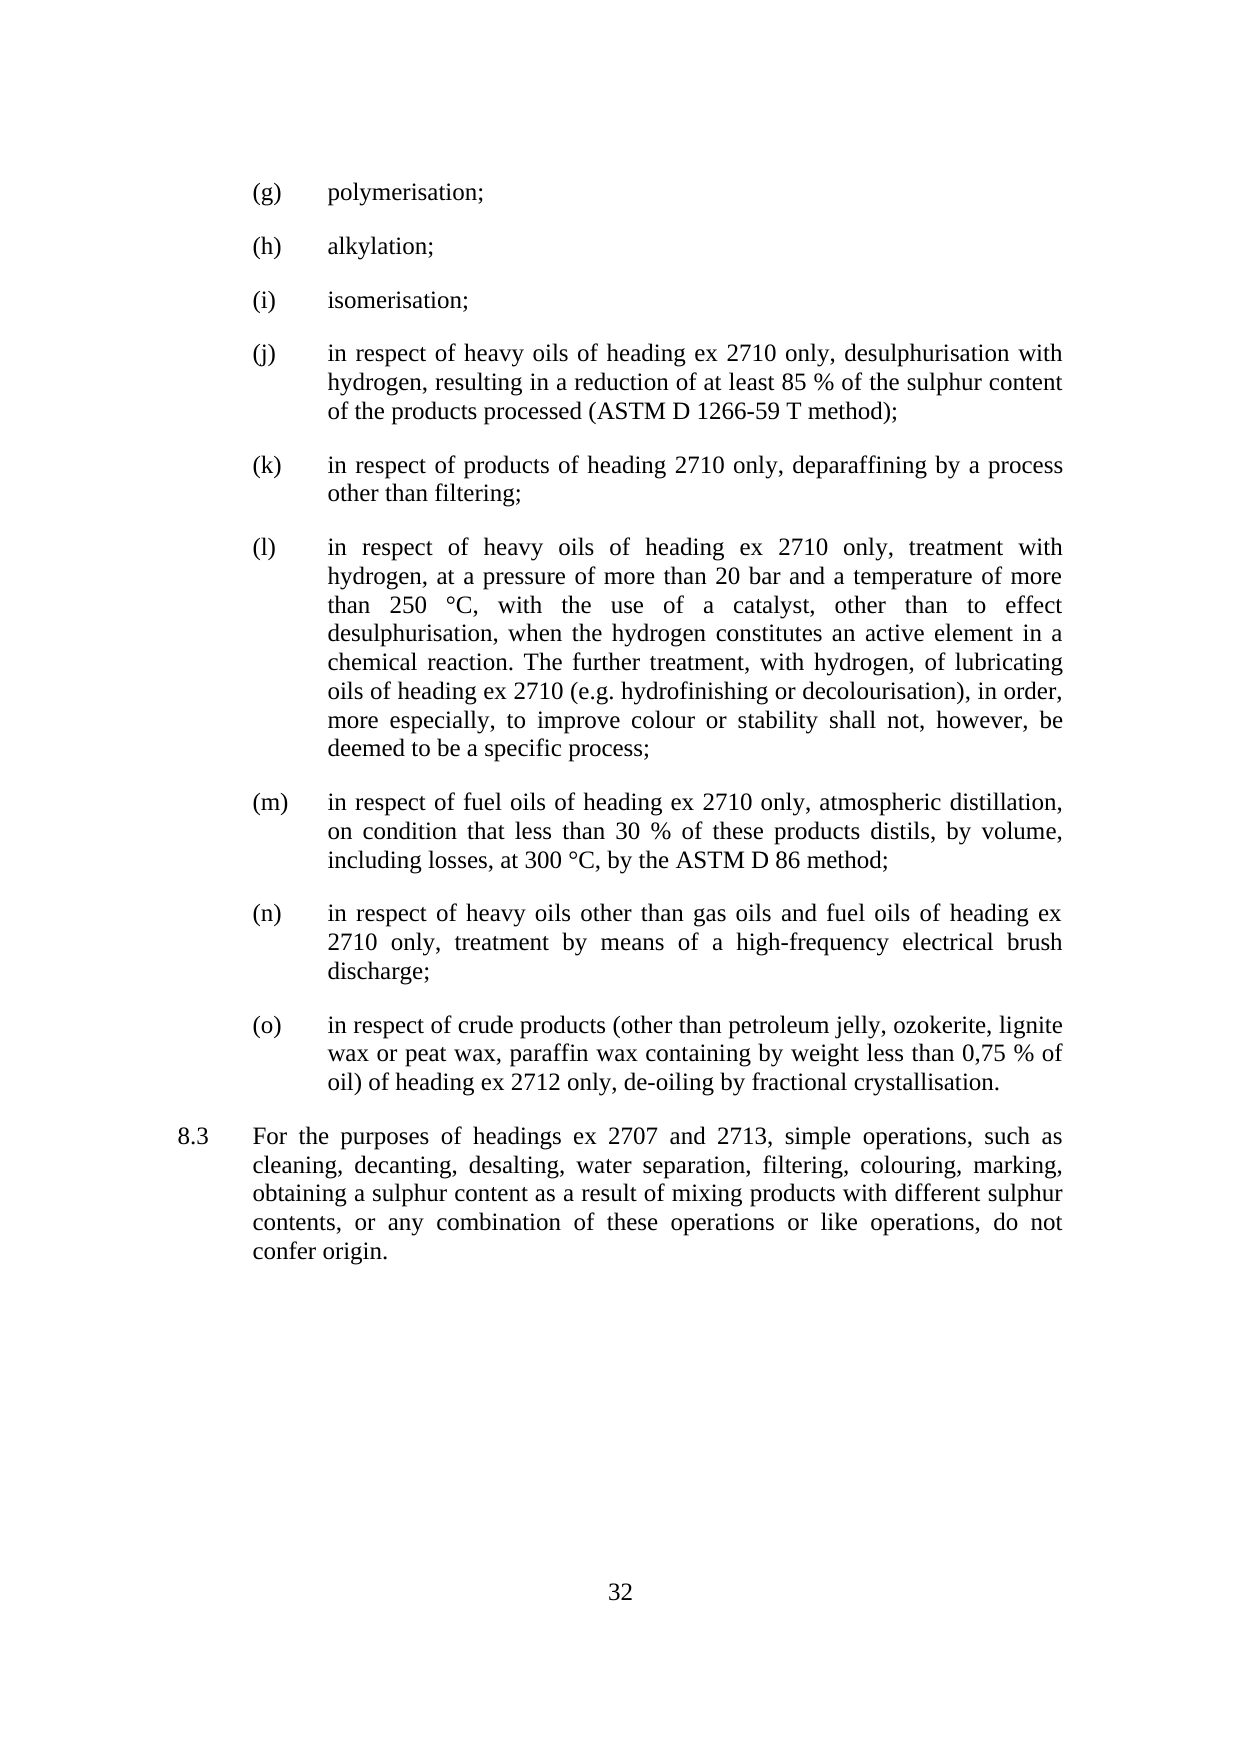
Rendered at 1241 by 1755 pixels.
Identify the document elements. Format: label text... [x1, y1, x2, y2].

text (o) in respect of crude products (other than petroleum jelly, ozokerite, lignite wax or peat wax, paraffin wax containing by weight less than 0,75 % of oil) of heading ex 2712 only, de-oiling by fractional crystallisation. [252, 1010, 1063, 1096]
text (h) alkylation; [252, 231, 1063, 260]
text (m) in respect of fuel oils of heading ex 2710 only, atmospheric distillation, on condition that less than 30 % of these products distils, by volume, including losses, at 300 °C, by the ASTM D 86 method; [252, 787, 1063, 873]
text (k) in respect of products of heading 2710 only, deparaffining by a process other than filtering; [252, 450, 1063, 507]
text (g) polymerisation; [252, 177, 1063, 206]
text (l) in respect of heavy oils of heading ex 2710 only, treatment with hydrogen, at a pressure of more than 20 bar and a temperature of more than 250 °C, with the use of a catalyst, other than to effect desulphurisation, when the hydrogen constitutes an active element in a chemical reaction. The further treatment, with hydrogen, of lubricating oils of heading ex 2710 (e.g. hydrofinishing or decolourisation), in order, more especially, to improve colour or stability shall not, however, be deemed to be a specific process; [252, 532, 1063, 762]
text (i) isomerisation; [252, 285, 1063, 313]
text (n) in respect of heavy oils other than gas oils and fuel oils of heading ex 2710 only, treatment by means of a high-frequency electrical brush discharge; [252, 898, 1063, 985]
text (j) in respect of heavy oils of heading ex 2710 only, desulphurisation with hydrogen, resulting in a reduction of at least 85 % of the sulphur content of the products processed (ASTM D 1266-59 T method); [252, 338, 1063, 425]
text 8.3 For the purposes of headings ex 2707 and 2713, simple operations, such as cleaning, decanting, desalting, water separation, filtering, colouring, marking, obtaining a sulphur content as a result of mixing products with different sulphur contents, or any combination of these operations or like operations, do not confer origin. [177, 1121, 1063, 1265]
